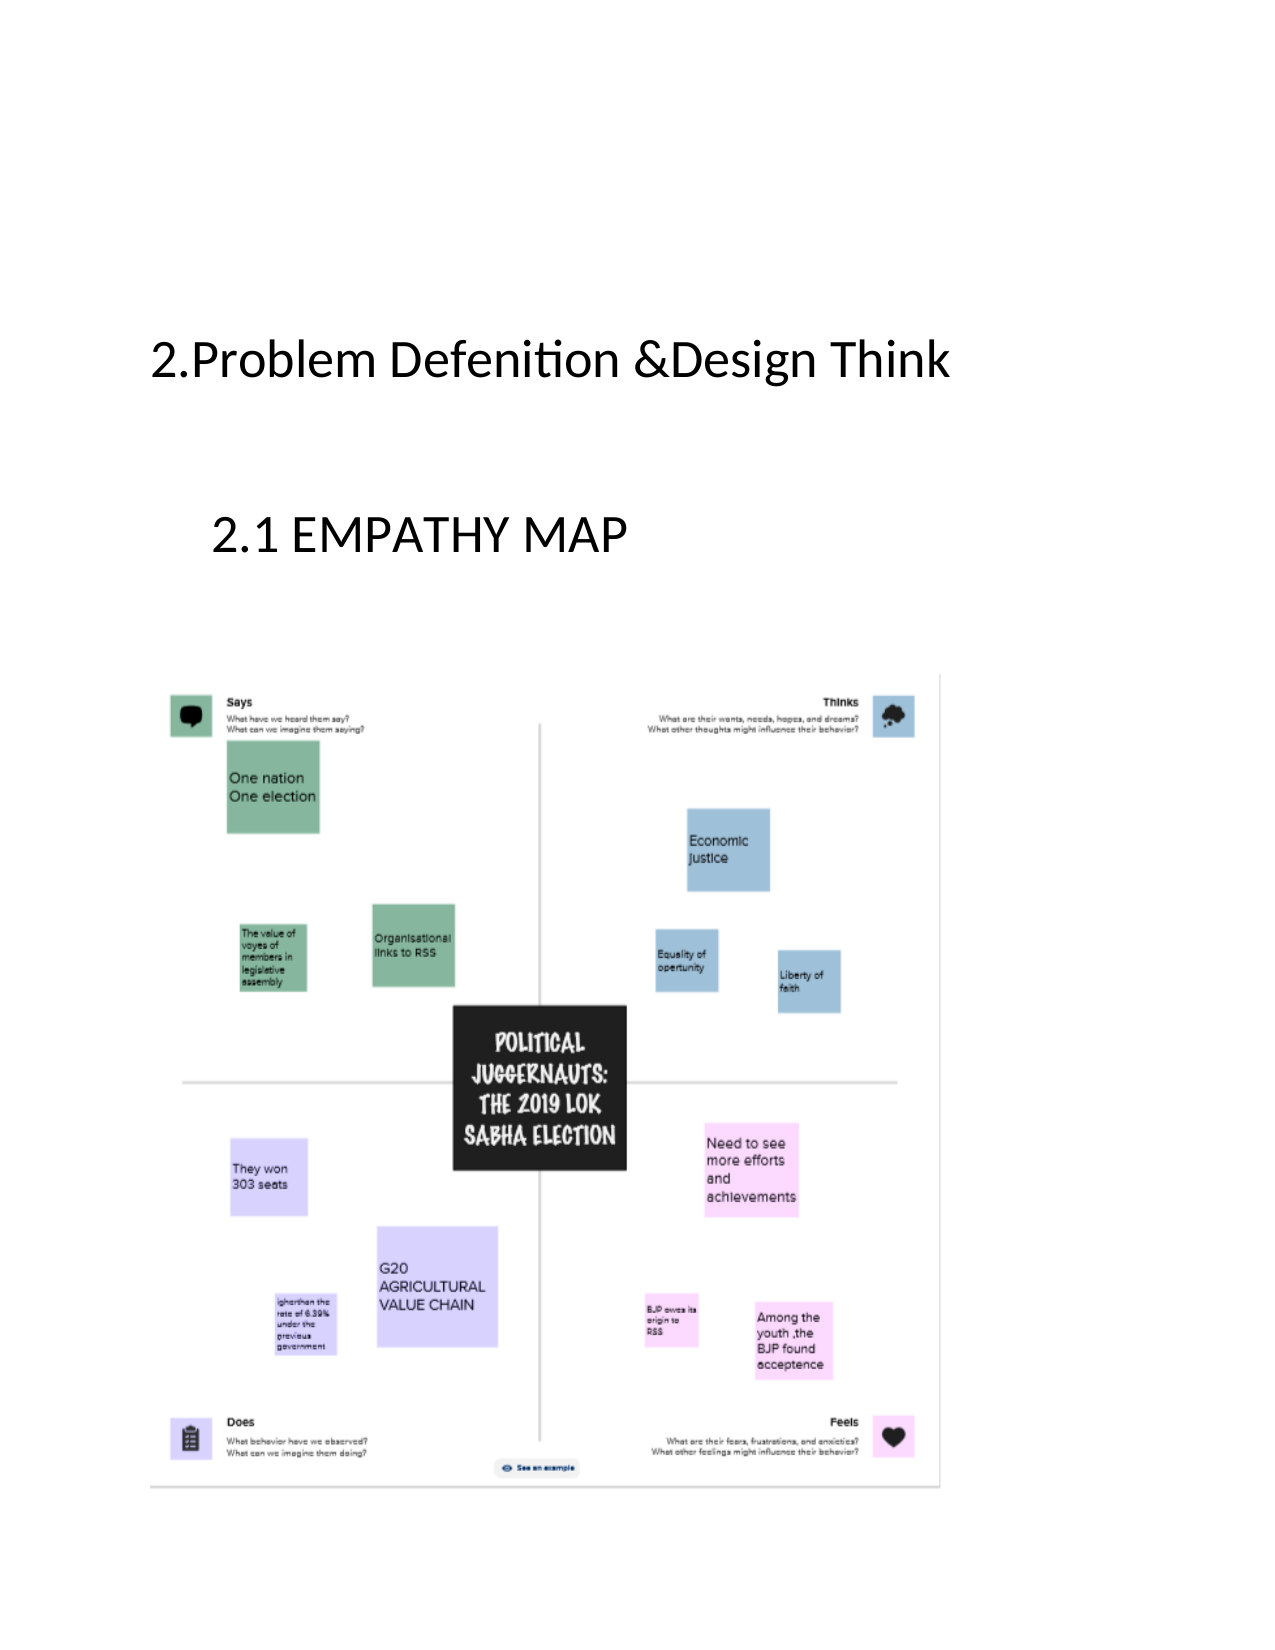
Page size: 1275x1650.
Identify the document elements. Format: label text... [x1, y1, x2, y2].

text 2.1 EMPATHY MAP [150, 499, 1125, 566]
text 2.Problem Defenition &Design Think [150, 325, 1125, 391]
